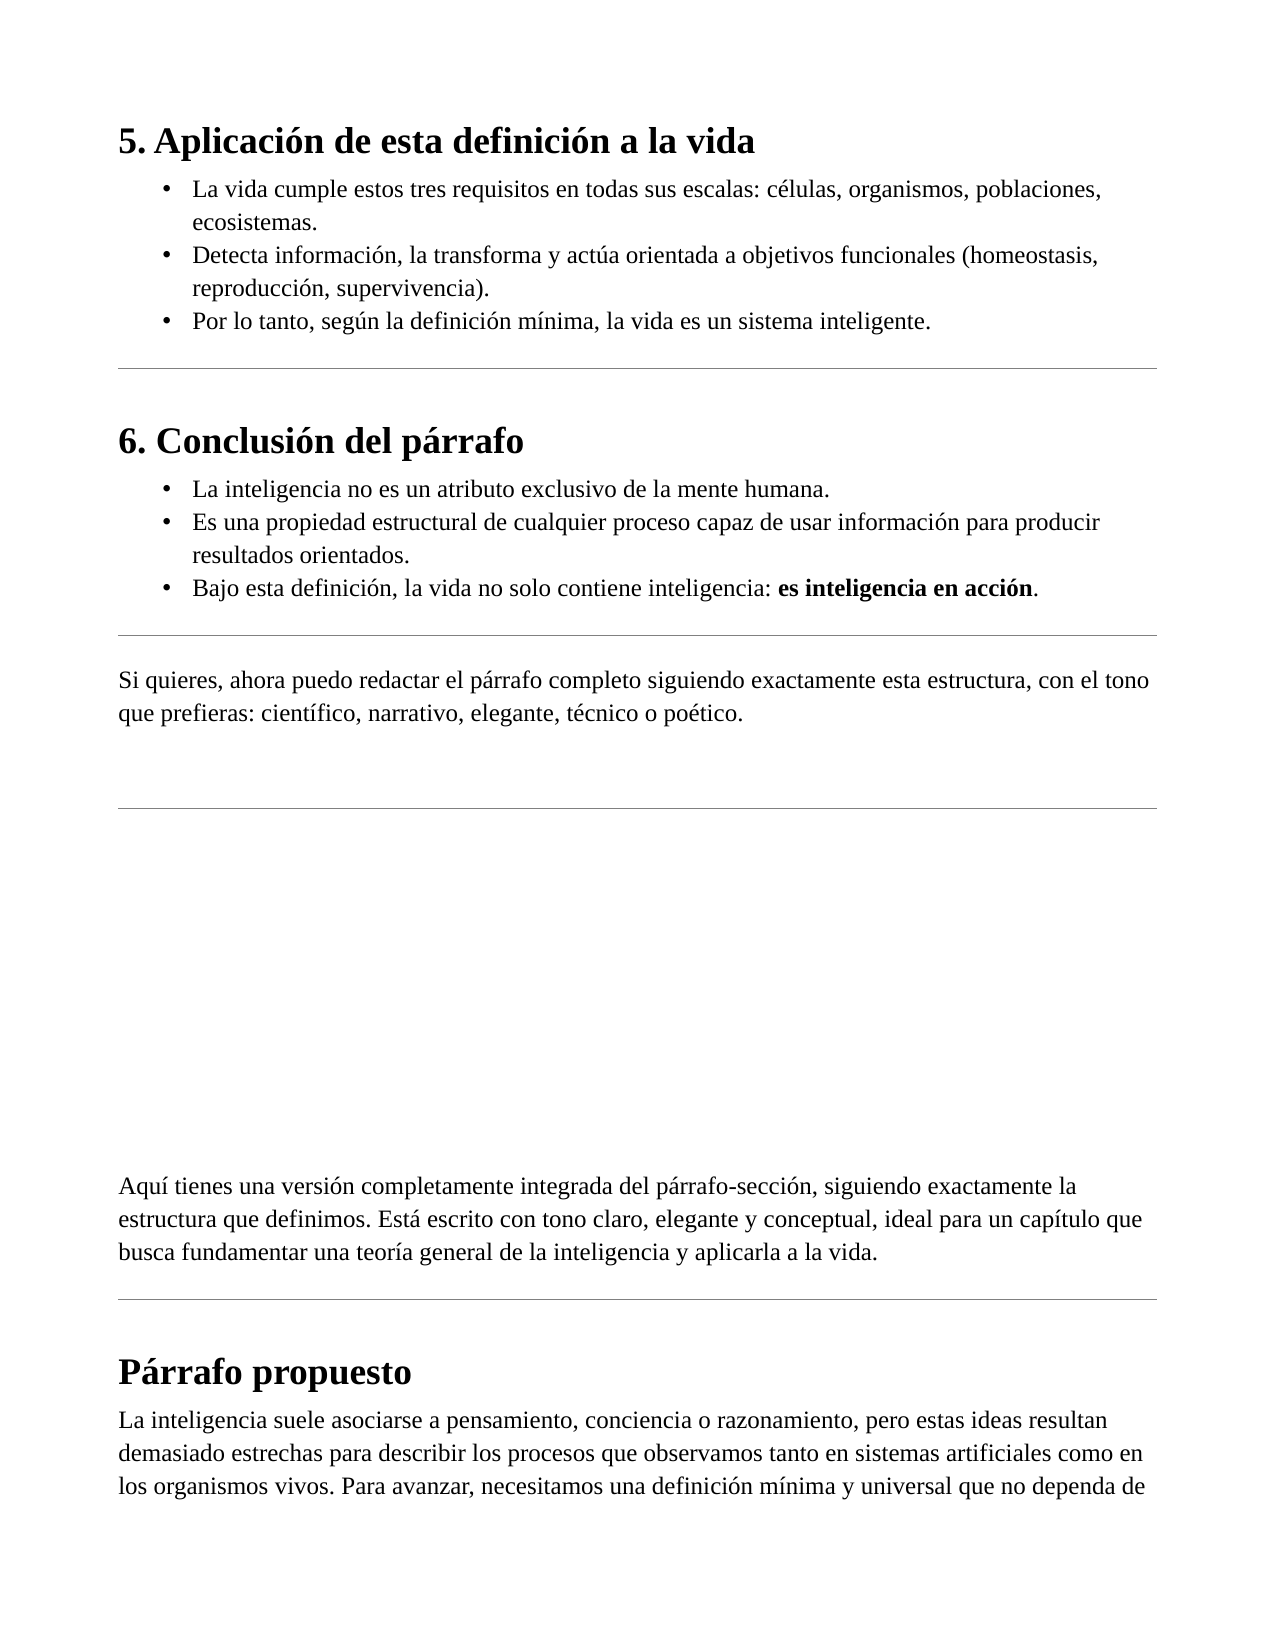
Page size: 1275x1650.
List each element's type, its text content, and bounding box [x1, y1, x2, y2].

list La inteligencia no es un atributo exclusivo de la mente humana. [162, 474, 1157, 503]
text Aquí tienes una versión completamente integrada del párrafo‑sección, siguiendo exactamente la estructura que definimos. Está escrito con tono claro, elegante y conceptual, ideal para un capítulo que busca fundamentar una teoría general de la inteligencia y aplicarla a la vida. [118, 1171, 1157, 1266]
subtitle 6. Conclusión del párrafo [118, 418, 1157, 462]
list Detecta información, la transforma y actúa orientada a objetivos funcionales (homeostasis, reproducción, supervivencia). [162, 240, 1157, 302]
list Por lo tanto, según la definición mínima, la vida es un sistema inteligente. [162, 306, 1157, 334]
text Si quieres, ahora puedo redactar el párrafo completo siguiendo exactamente esta estructura, con el tono que prefieras: científico, narrativo, elegante, técnico o poético. [118, 665, 1157, 727]
list La vida cumple estos tres requisitos en todas sus escalas: células, organismos, poblaciones, ecosistemas. [162, 174, 1157, 236]
list Es una propiedad estructural de cualquier proceso capaz de usar información para producir resultados orientados. [162, 507, 1157, 569]
subtitle 5. Aplicación de esta definición a la vida [118, 118, 1157, 161]
subtitle Párrafo propuesto [118, 1349, 1157, 1393]
text La inteligencia suele asociarse a pensamiento, conciencia o razonamiento, pero estas ideas resultan demasiado estrechas para describir los procesos que observamos tanto en sistemas artificiales como en los organismos vivos. Para avanzar, necesitamos una definición mínima y universal que no dependa de [118, 1405, 1157, 1500]
list Bajo esta definición, la vida no solo contiene inteligencia: es inteligencia en acción. [162, 573, 1157, 602]
